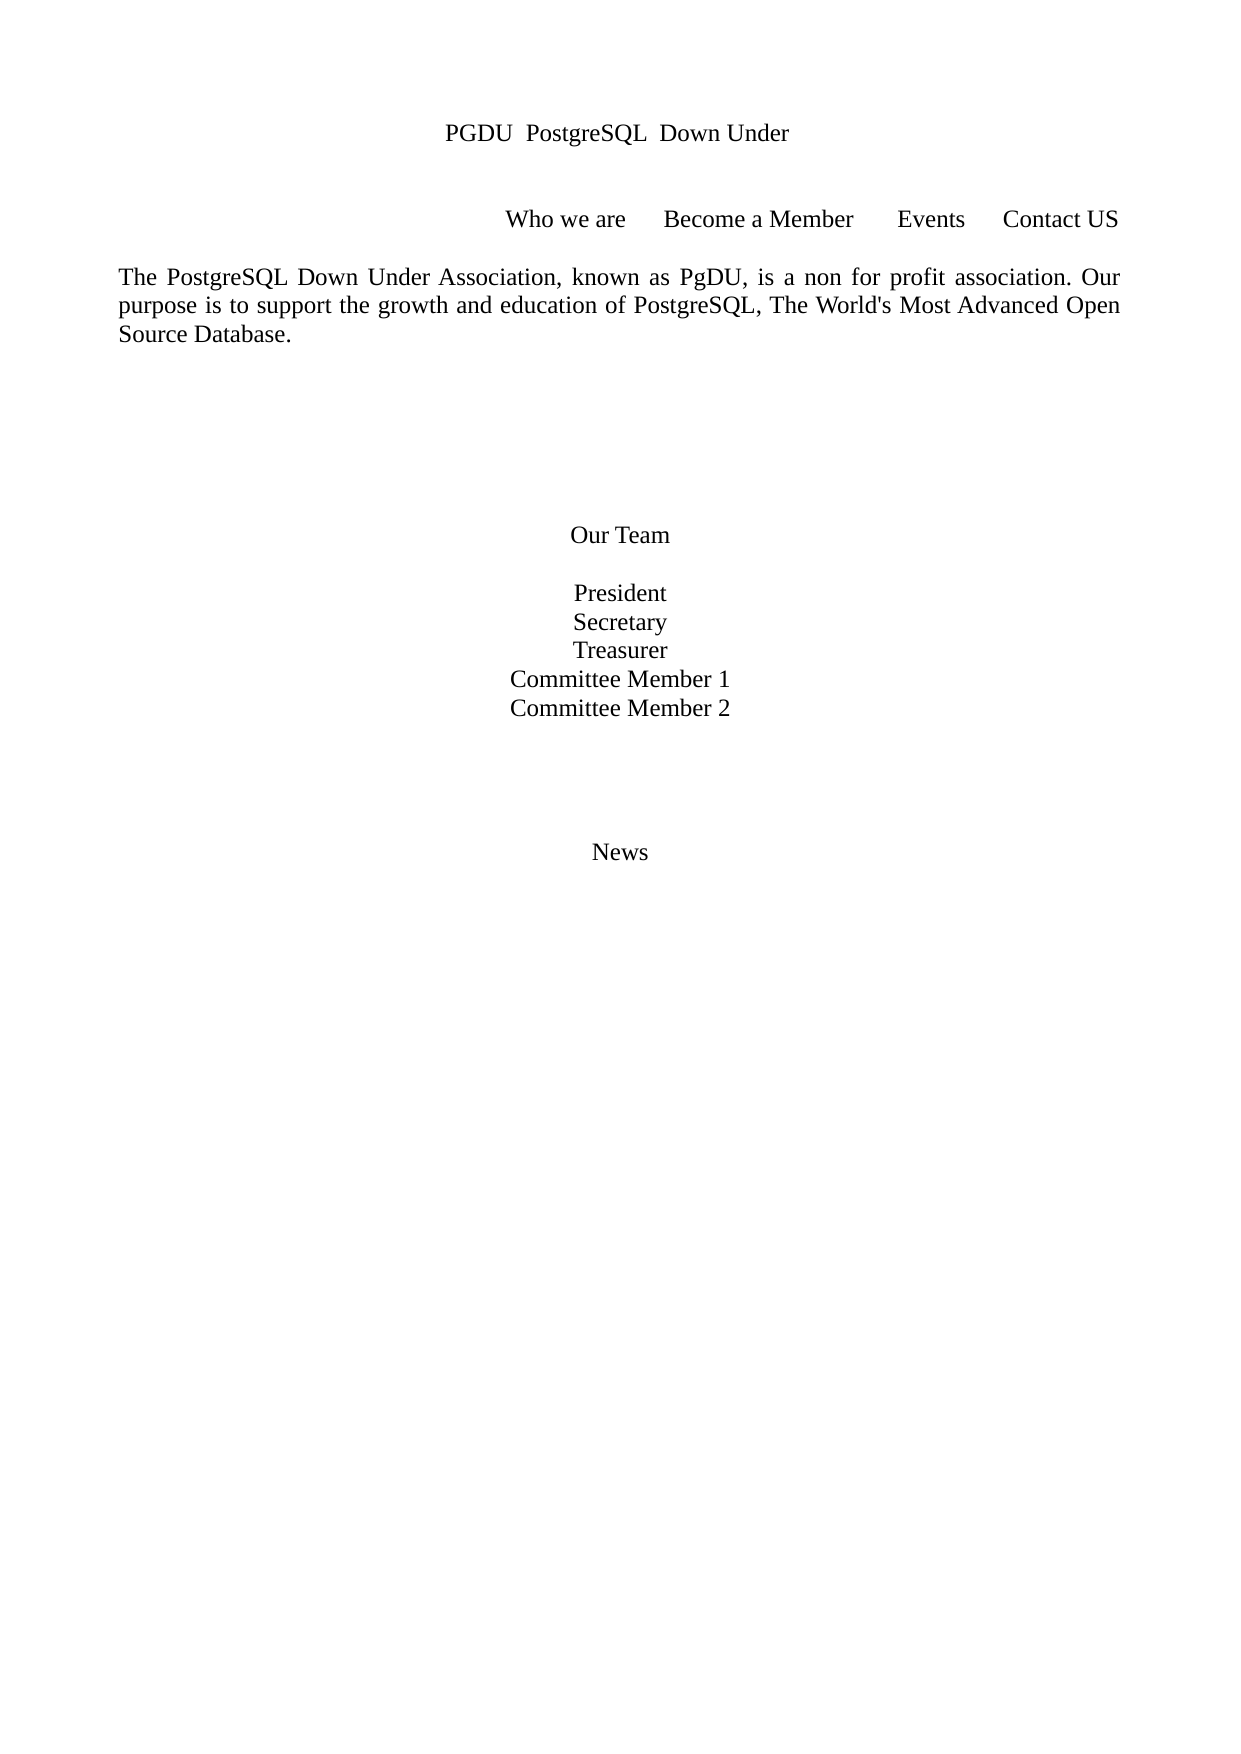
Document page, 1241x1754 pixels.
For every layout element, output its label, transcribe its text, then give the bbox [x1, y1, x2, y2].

text Treasurer [118, 636, 1122, 664]
text PGDU PostgreSQL Down Under [118, 118, 1122, 147]
text News [118, 837, 1122, 866]
text Our Team [118, 521, 1122, 549]
text Secretary [118, 607, 1122, 636]
text Who we are Become a Member Events Contact US [118, 204, 1122, 233]
text President [118, 578, 1122, 607]
text The PostgreSQL Down Under Association, known as PgDU, is a non for profit association. Our purpose is to support the growth and education of PostgreSQL, The World's Most Advanced Open Source Database. [118, 262, 1122, 348]
text Committee Member 1 [118, 664, 1122, 693]
text Committee Member 2 [118, 693, 1122, 722]
